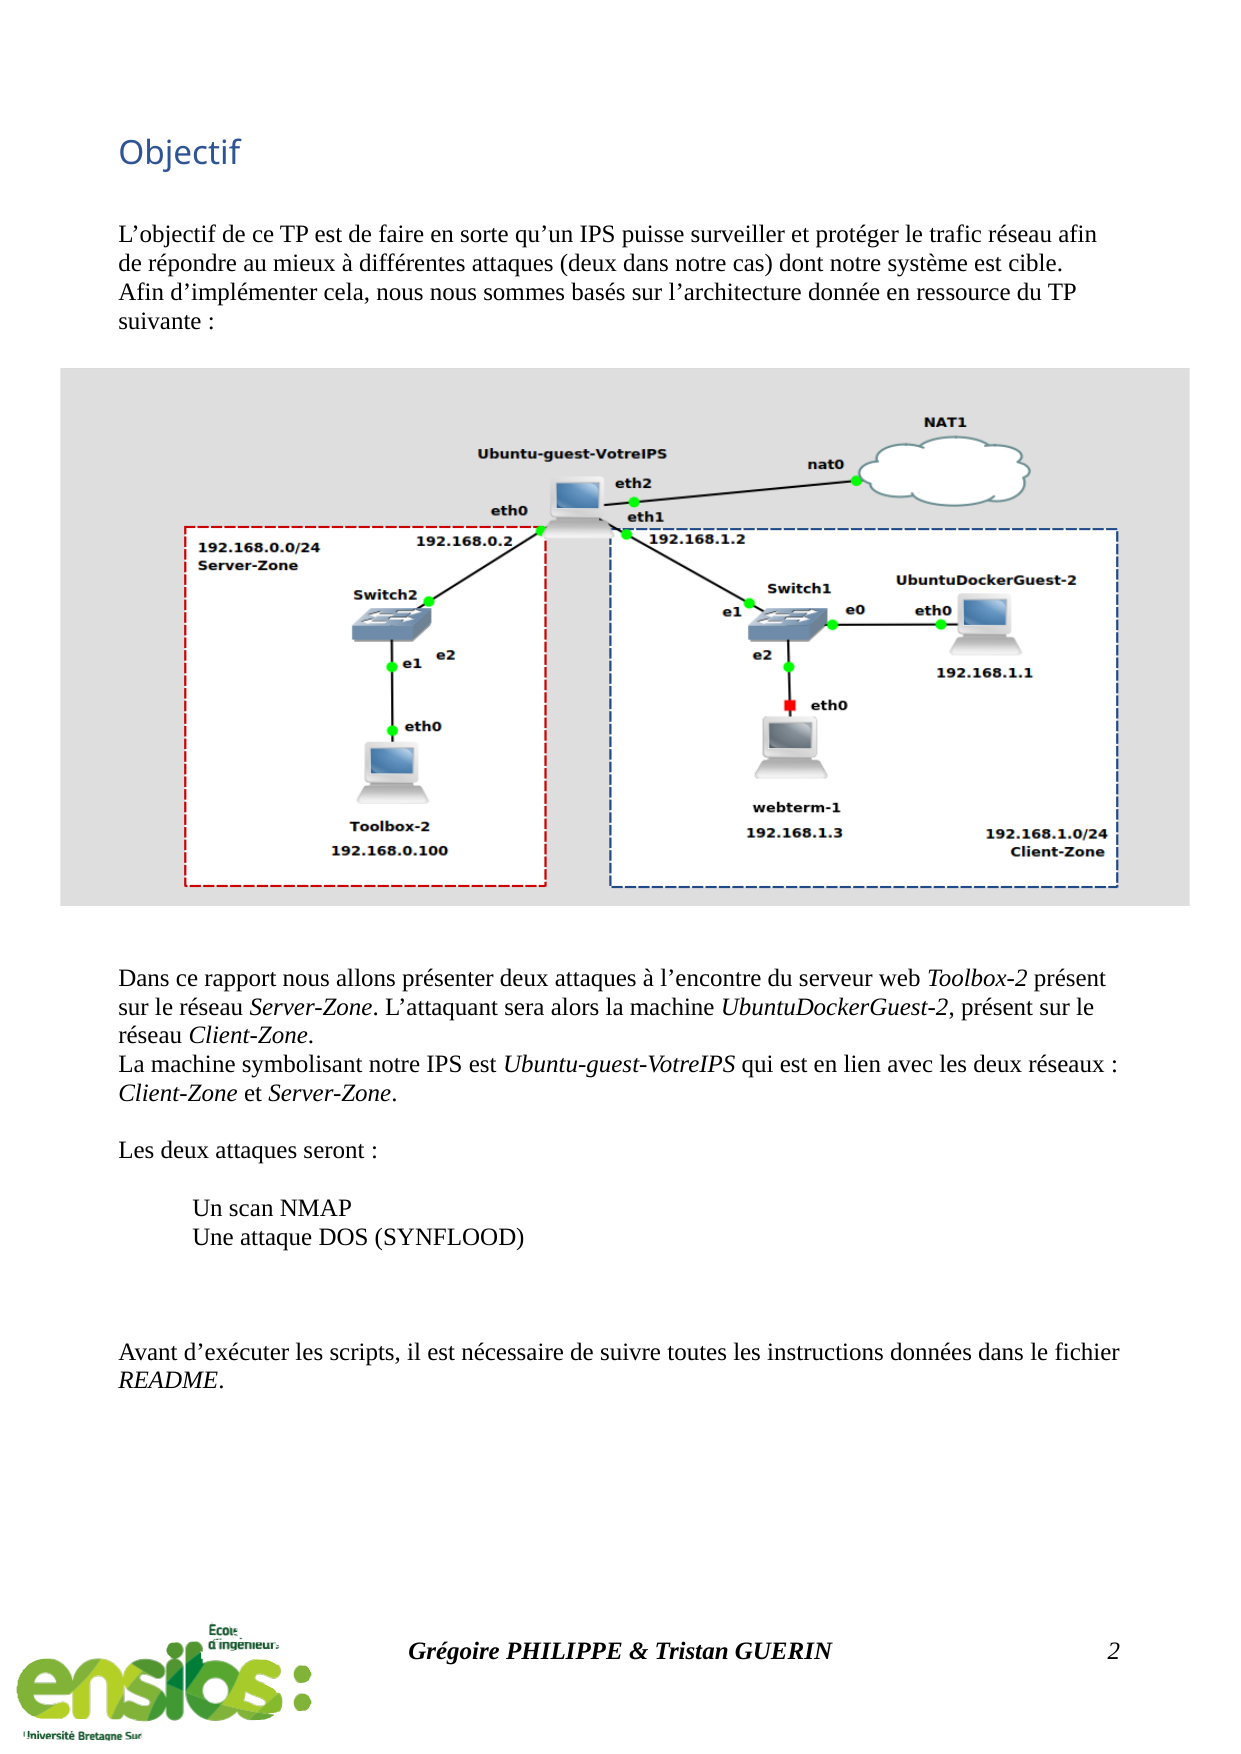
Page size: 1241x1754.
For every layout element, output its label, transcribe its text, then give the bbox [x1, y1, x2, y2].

text L’objectif de ce TP est de faire en sorte qu’un IPS puisse surveiller et protéger le trafic réseau afin de répondre au mieux à différentes attaques (deux dans notre cas) dont notre système est cible. [118, 219, 1122, 277]
text Les deux attaques seront : [118, 1136, 1122, 1164]
text Une attaque DOS (SYNFLOOD) [118, 1222, 1122, 1251]
text Un scan NMAP [118, 1193, 1122, 1222]
text La machine symbolisant notre IPS est Ubuntu-guest-VotreIPS qui est en lien avec les deux réseaux : Client-Zone et Server-Zone. [118, 1049, 1122, 1107]
text Avant d’exécuter les scripts, il est nécessaire de suivre toutes les instructions données dans le fichier README. [118, 1337, 1122, 1394]
text Dans ce rapport nous allons présenter deux attaques à l’encontre du serveur web Toolbox-2 présent sur le réseau Server-Zone. L’attaquant sera alors la machine UbuntuDockerGuest-2, présent sur le réseau Client-Zone. [118, 963, 1122, 1049]
subtitle Objectif [118, 129, 1122, 219]
text Afin d’implémenter cela, nous nous sommes basés sur l’architecture donnée en ressource du TP suivante : [118, 277, 1122, 334]
